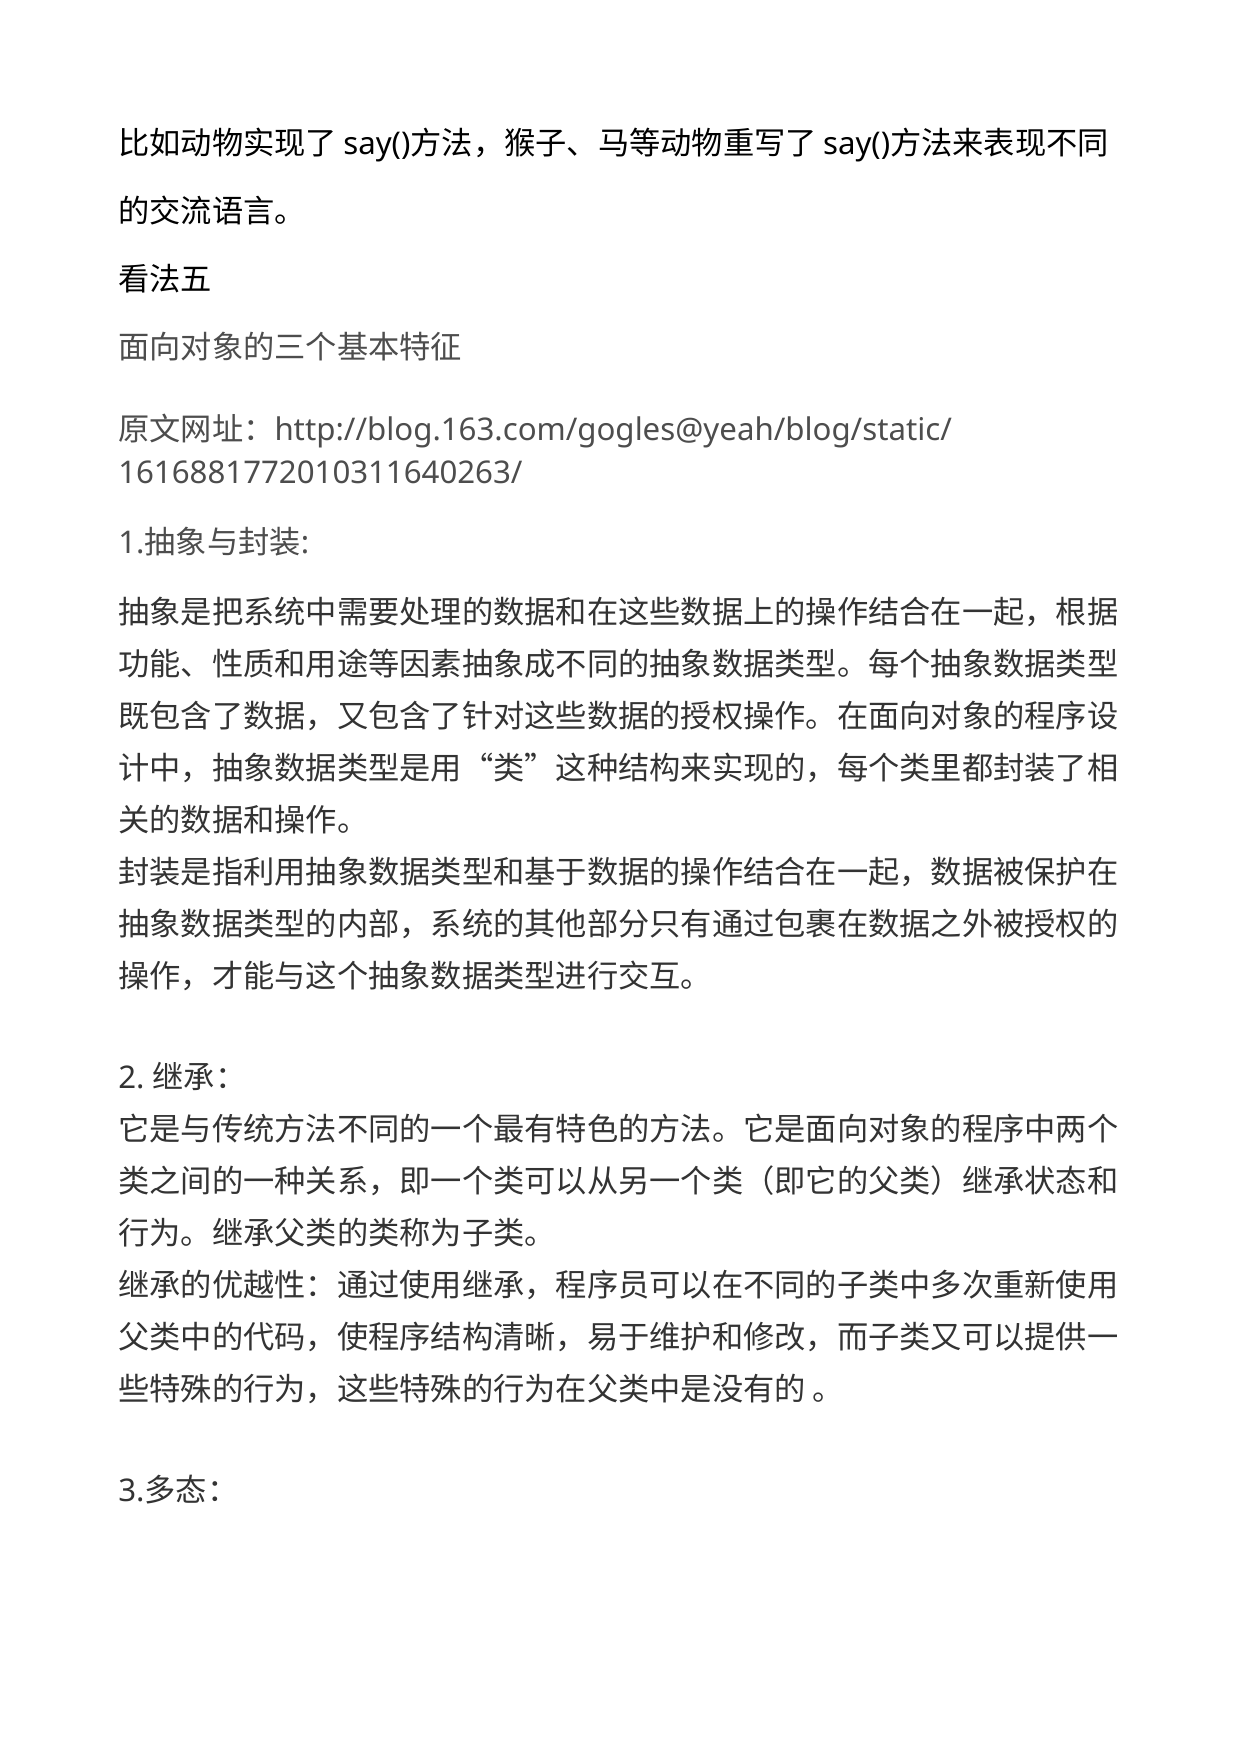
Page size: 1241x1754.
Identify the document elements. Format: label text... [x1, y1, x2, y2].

text 1.抽象与封装: [118, 517, 1122, 563]
text 看法五 [118, 254, 1122, 299]
text 继承的优越性：通过使用继承，程序员可以在不同的子类中多次重新使用父类中的代码，使程序结构清晰，易于维护和修改，而子类又可以提供一些特殊的行为，这些特殊的行为在父类中是没有的 。 [118, 1261, 1122, 1410]
text 抽象是把系统中需要处理的数据和在这些数据上的操作结合在一起，根据功能、性质和用途等因素抽象成不同的抽象数据类型。每个抽象数据类型既包含了数据，又包含了针对这些数据的授权操作。在面向对象的程序设计中，抽象数据类型是用“类”这种结构来实现的，每个类里都封装了相关的数据和操作。 [118, 588, 1122, 841]
text 3.多态： [118, 1465, 1122, 1511]
text 比如动物实现了say()方法，猴子、马等动物重写了say()方法来表现不同的交流语言。 [118, 118, 1122, 231]
text 2. 继承： [118, 1052, 1122, 1098]
text 面向对象的三个基本特征 [118, 322, 1122, 367]
text 原文网址：http://blog.163.com/gogles@yeah/blog/static/1616881772010311640263/ [118, 404, 1122, 492]
text 它是与传统方法不同的一个最有特色的方法。它是面向对象的程序中两个类之间的一种关系，即一个类可以从另一个类（即它的父类）继承状态和行为。继承父类的类称为子类。 [118, 1104, 1122, 1254]
text 封装是指利用抽象数据类型和基于数据的操作结合在一起，数据被保护在抽象数据类型的内部，系统的其他部分只有通过包裹在数据之外被授权的操作，才能与这个抽象数据类型进行交互。 [118, 847, 1122, 997]
